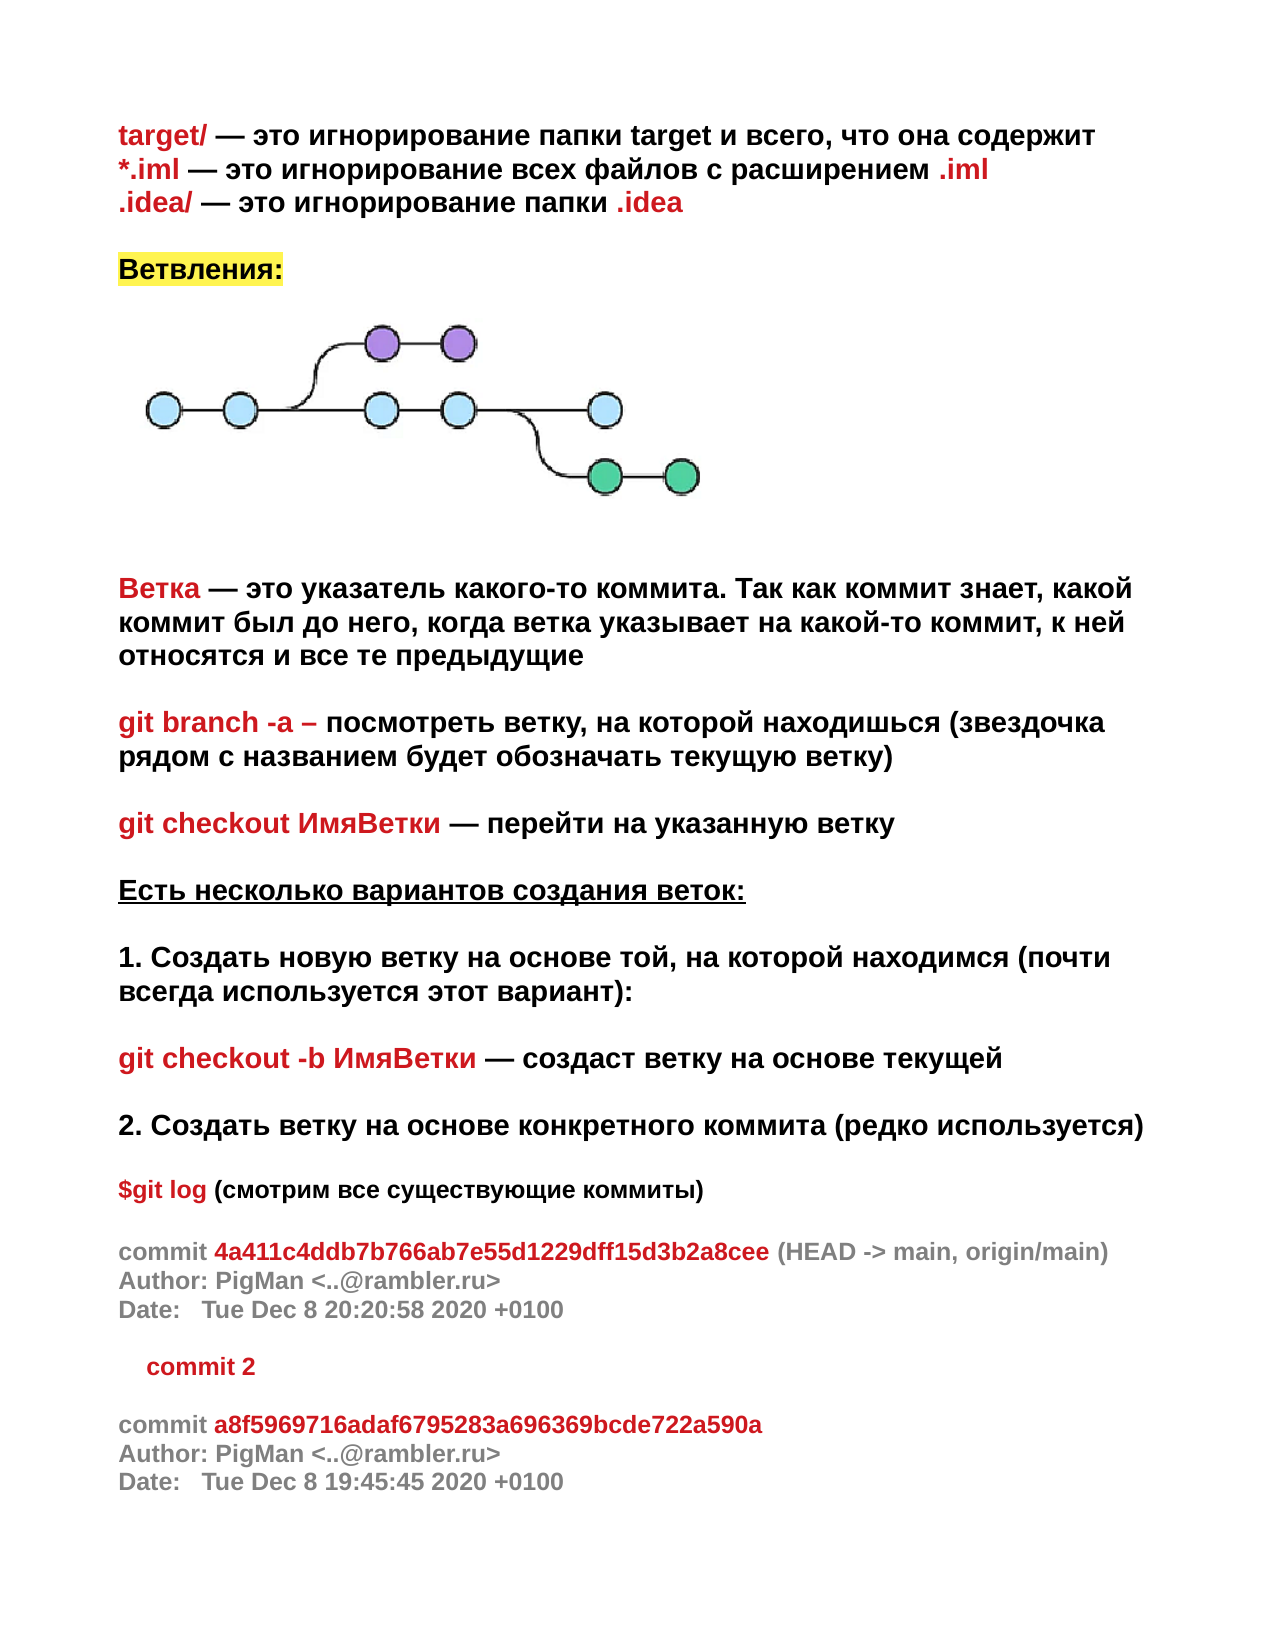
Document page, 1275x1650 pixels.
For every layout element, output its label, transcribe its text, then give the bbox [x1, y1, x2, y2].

text Date: Tue Dec 8 19:45:45 2020 +0100 [118, 1467, 1157, 1496]
text git checkout -b ИмяВетки — создаст ветку на основе текущей [118, 1041, 1157, 1074]
text commit 2 [118, 1352, 1157, 1381]
text 2. Создать ветку на основе конкретного коммита (редко используется) [118, 1108, 1157, 1142]
text Author: PigMan <..@rambler.ru> [118, 1266, 1157, 1295]
text git branch -a – посмотреть ветку, на которой находишься (звездочка рядом с названием будет обозначать текущую ветку) [118, 706, 1157, 773]
text Ветка — это указатель какого-то коммита. Так как коммит знает, какой коммит был до него, когда ветка указывает на какой-то коммит, к ней относятся и все те предыдущие [118, 571, 1157, 672]
text 1. Создать новую ветку на основе той, на которой находимся (почти всегда используется этот вариант): [118, 940, 1157, 1007]
text target/ — это игнорирование папки target и всего, что она содержит [118, 118, 1157, 152]
text $git log (смотрим все существующие коммиты) [118, 1175, 1157, 1204]
picture [121, 318, 735, 505]
text commit 4a411c4ddb7b766ab7e55d1229dff15d3b2a8cee (HEAD -> main, origin/main) [118, 1237, 1157, 1266]
text git checkout ИмяВетки — перейти на указанную ветку [118, 806, 1157, 840]
text Есть несколько вариантов создания веток: [118, 873, 1157, 907]
text Ветвления: [118, 252, 1157, 286]
text Date: Tue Dec 8 20:20:58 2020 +0100 [118, 1295, 1157, 1324]
text Author: PigMan <..@rambler.ru> [118, 1439, 1157, 1467]
text .idea/ — это игнорирование папки .idea [118, 185, 1157, 219]
text *.iml — это игнорирование всех файлов с расширением .iml [118, 152, 1157, 185]
text commit a8f5969716adaf6795283a696369bcde722a590a [118, 1410, 1157, 1439]
